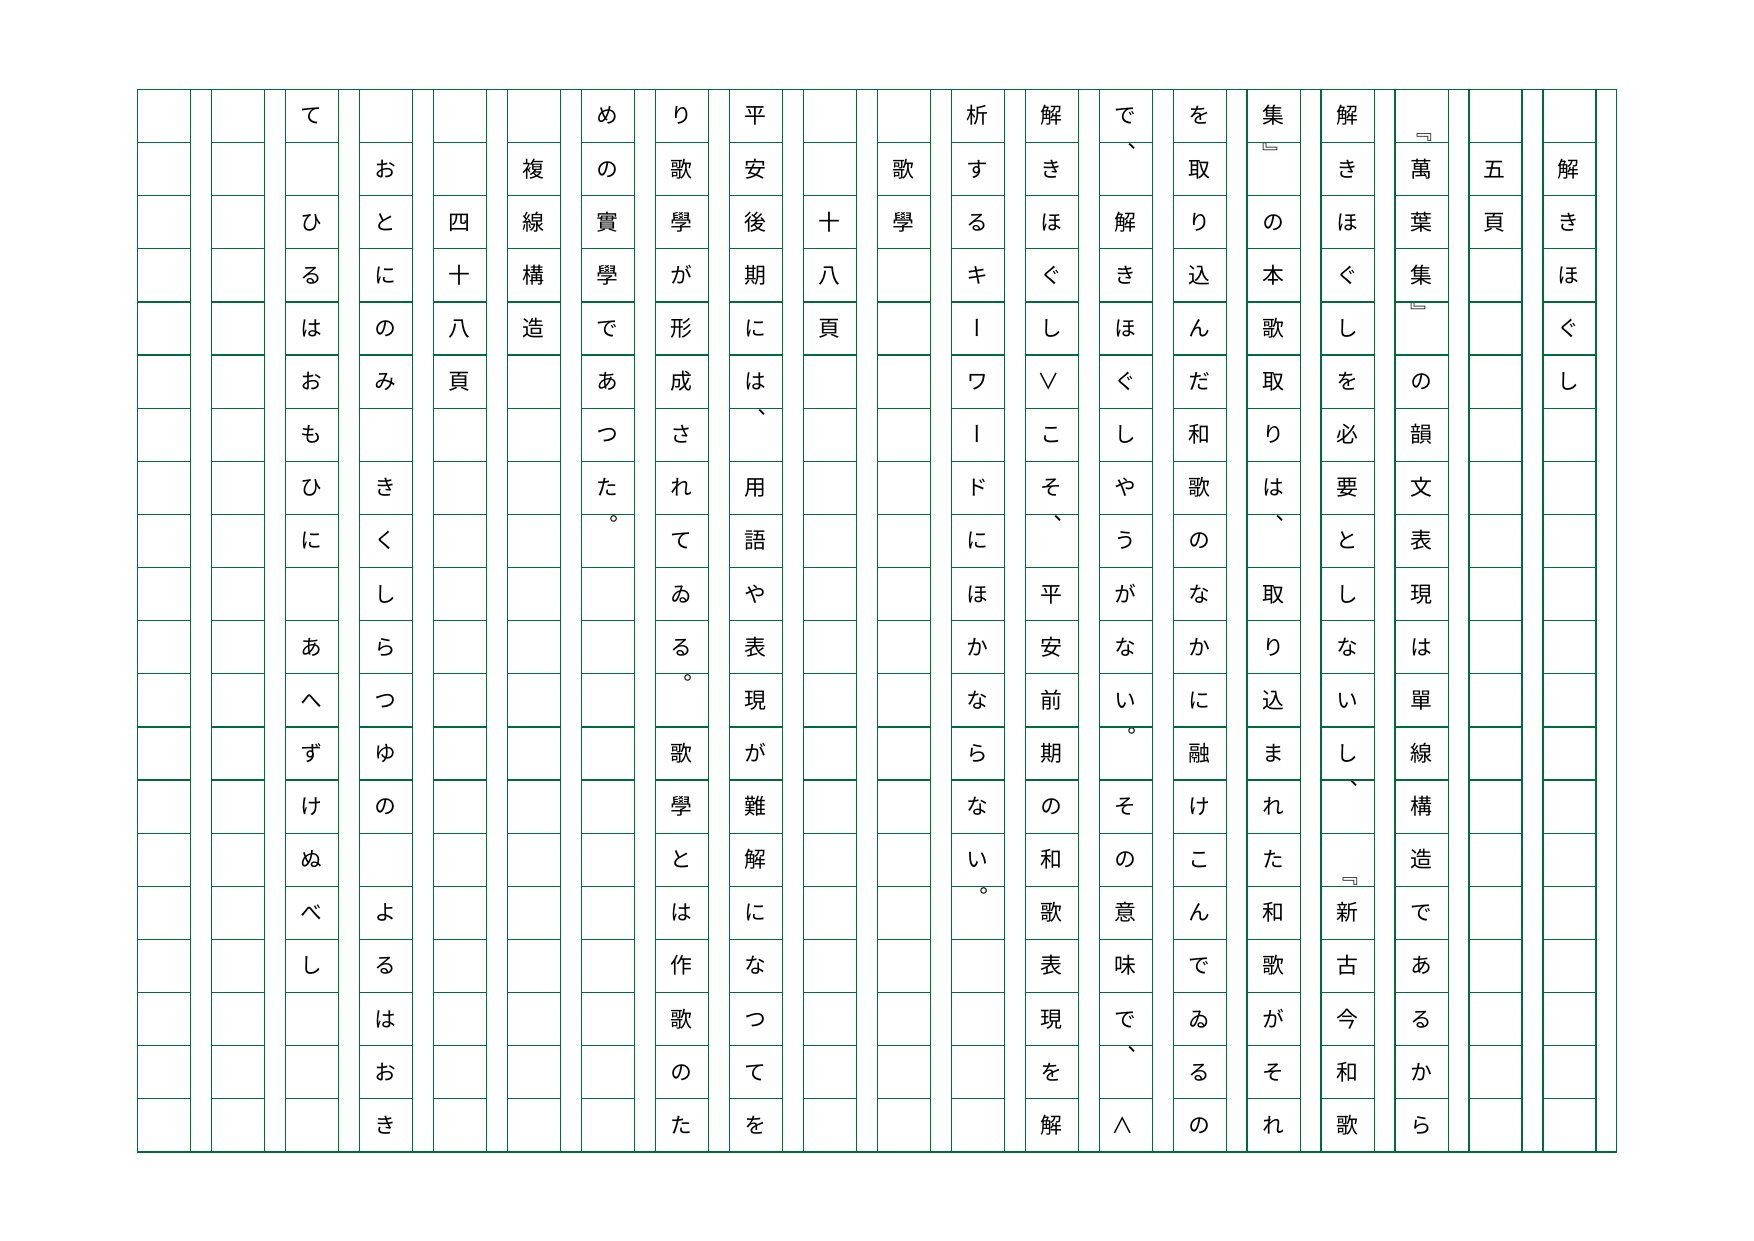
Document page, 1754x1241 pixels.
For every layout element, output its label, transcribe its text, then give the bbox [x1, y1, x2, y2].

text 平安後期には、用語や表現が難解になつてをり歌學が形成されてゐる。歌學とは作歌のための實學であつた。 [582, 515, 634, 567]
text 『萬葉集』の韻文表現は單線構造であるから解きほぐしを必要としないし、『新古今和歌集』の本歌取りは、取り込まれた和歌がそれを取り込んだ和歌のなかに融けこんでゐるので、解きほぐしやうがない。その意味で、＜解きほぐし＞こそ、平安前期の和歌表現を解析するキーワードにほかならない。 [1301, 90, 1320, 1151]
text 平安後期には、用語や表現が難解になつてをり歌學が形成されてゐる。歌學とは作歌のための實學であつた。 [582, 781, 634, 833]
text 平安後期には、用語や表現が難解になつてをり歌學が形成されてゐる。歌學とは作歌のための實學であつた。 [656, 621, 708, 673]
text [878, 1046, 930, 1098]
text おとにのみ きくしらつゆの よるはおきて ひるはおもひに あへずけぬべし [413, 90, 433, 1151]
text [434, 462, 486, 514]
text 平安後期には、用語や表現が難解になつてをり歌學が形成されてゐる。歌學とは作歌のための實學であつた。 [582, 621, 634, 673]
text おとにのみ きくしらつゆの よるはおきて ひるはおもひに あへずけぬべし [286, 303, 338, 354]
text 平安後期には、用語や表現が難解になつてをり歌學が形成されてゐる。歌學とは作歌のための實學であつた。 [656, 993, 708, 1045]
text [804, 568, 856, 620]
text [1544, 887, 1595, 939]
text おとにのみ きくしらつゆの よるはおきて ひるはおもひに あへずけぬべし [360, 196, 412, 248]
text [878, 1099, 930, 1151]
text [1544, 1046, 1595, 1098]
text 平安後期には、用語や表現が難解になつてをり歌學が形成されてゐる。歌學とは作歌のための實學であつた。 [656, 568, 708, 620]
text [1470, 728, 1521, 779]
text [508, 568, 560, 620]
text おとにのみ きくしらつゆの よるはおきて ひるはおもひに あへずけぬべし [360, 1099, 412, 1151]
text [1470, 621, 1521, 673]
text [508, 515, 560, 567]
text [878, 993, 930, 1045]
text 四 [434, 196, 486, 248]
text し [1544, 356, 1595, 408]
text [878, 621, 930, 673]
text [804, 515, 856, 567]
text 平安後期には、用語や表現が難解になつてをり歌學が形成されてゐる。歌學とは作歌のための實學であつた。 [730, 1099, 782, 1151]
text [804, 462, 856, 514]
text 平安後期には、用語や表現が難解になつてをり歌學が形成されてゐる。歌學とは作歌のための實學であつた。 [656, 1046, 708, 1098]
text [508, 621, 560, 673]
text おとにのみ きくしらつゆの よるはおきて ひるはおもひに あへずけぬべし [286, 781, 338, 833]
text [434, 728, 486, 779]
text 平安後期には、用語や表現が難解になつてをり歌學が形成されてゐる。歌學とは作歌のための實學であつた。 [656, 515, 708, 567]
text 八 [804, 249, 856, 301]
text 平安後期には、用語や表現が難解になつてをり歌學が形成されてゐる。歌學とは作歌のための實學であつた。 [582, 409, 634, 461]
text [508, 1046, 560, 1098]
text おとにのみ きくしらつゆの よるはおきて ひるはおもひに あへずけぬべし [286, 356, 338, 408]
text き [1544, 196, 1595, 248]
text [508, 728, 560, 779]
text 平安後期には、用語や表現が難解になつてをり歌學が形成されてゐる。歌學とは作歌のための實學であつた。 [730, 249, 782, 301]
text 平安後期には、用語や表現が難解になつてをり歌學が形成されてゐる。歌學とは作歌のための實學であつた。 [730, 196, 782, 248]
text おとにのみ きくしらつゆの よるはおきて ひるはおもひに あへずけぬべし [286, 568, 338, 620]
text [1470, 462, 1521, 514]
text 平安後期には、用語や表現が難解になつてをり歌學が形成されてゐる。歌學とは作歌のための實學であつた。 [582, 462, 634, 514]
text [878, 834, 930, 886]
text [804, 143, 856, 195]
text ほ [1544, 249, 1595, 301]
text 十 [434, 249, 486, 301]
text [878, 940, 930, 992]
text [434, 1099, 486, 1151]
text 平安後期には、用語や表現が難解になつてをり歌學が形成されてゐる。歌學とは作歌のための實學であつた。 [730, 143, 782, 195]
text [1470, 409, 1521, 461]
text 平安後期には、用語や表現が難解になつてをり歌學が形成されてゐる。歌學とは作歌のための實學であつた。 [582, 90, 634, 142]
text [434, 568, 486, 620]
text 平安後期には、用語や表現が難解になつてをり歌學が形成されてゐる。歌學とは作歌のための實學であつた。 [730, 887, 782, 939]
text [508, 834, 560, 886]
text 平安後期には、用語や表現が難解になつてをり歌學が形成されてゐる。歌學とは作歌のための實學であつた。 [582, 196, 634, 248]
text [857, 90, 877, 1151]
text 平安後期には、用語や表現が難解になつてをり歌學が形成されてゐる。歌學とは作歌のための實學であつた。 [730, 462, 782, 514]
text 平安後期には、用語や表現が難解になつてをり歌學が形成されてゐる。歌學とは作歌のための實學であつた。 [656, 249, 708, 301]
text おとにのみ きくしらつゆの よるはおきて ひるはおもひに あへずけぬべし [286, 887, 338, 939]
text [434, 940, 486, 992]
text 平安後期には、用語や表現が難解になつてをり歌學が形成されてゐる。歌學とは作歌のための實學であつた。 [656, 1099, 708, 1151]
text [804, 674, 856, 726]
text おとにのみ きくしらつゆの よるはおきて ひるはおもひに あへずけぬべし [286, 143, 338, 195]
text おとにのみ きくしらつゆの よるはおきて ひるはおもひに あへずけぬべし [360, 90, 412, 142]
text 『萬葉集』の韻文表現は單線構造であるから解きほぐしを必要としないし、『新古今和歌集』の本歌取りは、取り込まれた和歌がそれを取り込んだ和歌のなかに融けこんでゐるので、解きほぐしやうがない。その意味で、＜解きほぐし＞こそ、平安前期の和歌表現を解析するキーワードにほかならない。 [1153, 90, 1173, 1151]
text 平安後期には、用語や表現が難解になつてをり歌學が形成されてゐる。歌學とは作歌のための實學であつた。 [709, 90, 729, 1151]
text [1544, 409, 1595, 461]
text [931, 90, 951, 1151]
text 平安後期には、用語や表現が難解になつてをり歌學が形成されてゐる。歌學とは作歌のための實學であつた。 [582, 834, 634, 886]
text 五 [1470, 143, 1521, 195]
text 『萬葉集』の韻文表現は單線構造であるから解きほぐしを必要としないし、『新古今和歌集』の本歌取りは、取り込まれた和歌がそれを取り込んだ和歌のなかに融けこんでゐるので、解きほぐしやうがない。その意味で、＜解きほぐし＞こそ、平安前期の和歌表現を解析するキーワードにほかならない。 [1079, 90, 1099, 1151]
text 平安後期には、用語や表現が難解になつてをり歌學が形成されてゐる。歌學とは作歌のための實學であつた。 [730, 303, 782, 354]
text 平安後期には、用語や表現が難解になつてをり歌學が形成されてゐる。歌學とは作歌のための實學であつた。 [582, 887, 634, 939]
text [434, 781, 486, 833]
text おとにのみ きくしらつゆの よるはおきて ひるはおもひに あへずけぬべし [360, 940, 412, 992]
text [508, 993, 560, 1045]
text 平安後期には、用語や表現が難解になつてをり歌學が形成されてゐる。歌學とは作歌のための實學であつた。 [730, 1046, 782, 1098]
text [878, 462, 930, 514]
text [1470, 568, 1521, 620]
text おとにのみ きくしらつゆの よるはおきて ひるはおもひに あへずけぬべし [360, 728, 412, 779]
text [1544, 940, 1595, 992]
text [1544, 674, 1595, 726]
text おとにのみ きくしらつゆの よるはおきて ひるはおもひに あへずけぬべし [360, 1046, 412, 1098]
text 平安後期には、用語や表現が難解になつてをり歌學が形成されてゐる。歌學とは作歌のための實學であつた。 [730, 621, 782, 673]
text おとにのみ きくしらつゆの よるはおきて ひるはおもひに あへずけぬべし [360, 462, 412, 514]
text 平安後期には、用語や表現が難解になつてをり歌學が形成されてゐる。歌學とは作歌のための實學であつた。 [730, 834, 782, 886]
text 平安後期には、用語や表現が難解になつてをり歌學が形成されてゐる。歌學とは作歌のための實學であつた。 [656, 781, 708, 833]
text [1470, 781, 1521, 833]
text [804, 409, 856, 461]
text 『萬葉集』の韻文表現は單線構造であるから解きほぐしを必要としないし、『新古今和歌集』の本歌取りは、取り込まれた和歌がそれを取り込んだ和歌のなかに融けこんでゐるので、解きほぐしやうがない。その意味で、＜解きほぐし＞こそ、平安前期の和歌表現を解析するキーワードにほかならない。 [1227, 90, 1246, 1151]
text [804, 993, 856, 1045]
text おとにのみ きくしらつゆの よるはおきて ひるはおもひに あへずけぬべし [286, 90, 338, 142]
text [1470, 249, 1521, 301]
text 平安後期には、用語や表現が難解になつてをり歌學が形成されてゐる。歌學とは作歌のための實學であつた。 [582, 303, 634, 354]
text おとにのみ きくしらつゆの よるはおきて ひるはおもひに あへずけぬべし [286, 940, 338, 992]
text [508, 90, 560, 142]
text [1470, 887, 1521, 939]
text 平安後期には、用語や表現が難解になつてをり歌學が形成されてゐる。歌學とは作歌のための實學であつた。 [656, 143, 708, 195]
text [1544, 1099, 1595, 1151]
text 平安後期には、用語や表現が難解になつてをり歌學が形成されてゐる。歌學とは作歌のための實學であつた。 [730, 356, 782, 408]
text [434, 515, 486, 567]
text [1544, 728, 1595, 779]
text [878, 728, 930, 779]
text 歌 [878, 143, 930, 195]
text [434, 1046, 486, 1098]
text 八 [434, 303, 486, 354]
text [1544, 515, 1595, 567]
text 頁 [434, 356, 486, 408]
text 平安後期には、用語や表現が難解になつてをり歌學が形成されてゐる。歌學とは作歌のための實學であつた。 [582, 143, 634, 195]
text [804, 1099, 856, 1151]
text おとにのみ きくしらつゆの よるはおきて ひるはおもひに あへずけぬべし [360, 621, 412, 673]
text おとにのみ きくしらつゆの よるはおきて ひるはおもひに あへずけぬべし [360, 249, 412, 301]
text [508, 674, 560, 726]
text [1470, 1099, 1521, 1151]
text [1470, 674, 1521, 726]
text おとにのみ きくしらつゆの よるはおきて ひるはおもひに あへずけぬべし [286, 834, 338, 886]
text [878, 674, 930, 726]
text [1544, 568, 1595, 620]
text おとにのみ きくしらつゆの よるはおきて ひるはおもひに あへずけぬべし [339, 90, 359, 1151]
text [878, 515, 930, 567]
text おとにのみ きくしらつゆの よるはおきて ひるはおもひに あへずけぬべし [286, 515, 338, 567]
text 線 [508, 196, 560, 248]
text 平安後期には、用語や表現が難解になつてをり歌學が形成されてゐる。歌學とは作歌のための實學であつた。 [582, 249, 634, 301]
text [1544, 462, 1595, 514]
text 平安後期には、用語や表現が難解になつてをり歌學が形成されてゐる。歌學とは作歌のための實學であつた。 [656, 356, 708, 408]
text [508, 781, 560, 833]
text 平安後期には、用語や表現が難解になつてをり歌學が形成されてゐる。歌學とは作歌のための實學であつた。 [783, 90, 803, 1151]
text 平安後期には、用語や表現が難解になつてをり歌學が形成されてゐる。歌學とは作歌のための實學であつた。 [730, 993, 782, 1045]
text 平安後期には、用語や表現が難解になつてをり歌學が形成されてゐる。歌學とは作歌のための實學であつた。 [582, 1046, 634, 1098]
text 平安後期には、用語や表現が難解になつてをり歌學が形成されてゐる。歌學とは作歌のための實學であつた。 [635, 90, 655, 1151]
text おとにのみ きくしらつゆの よるはおきて ひるはおもひに あへずけぬべし [286, 621, 338, 673]
text [1470, 1046, 1521, 1098]
text 頁 [1470, 196, 1521, 248]
text [508, 356, 560, 408]
text 平安後期には、用語や表現が難解になつてをり歌學が形成されてゐる。歌學とは作歌のための實學であつた。 [730, 515, 782, 567]
text 造 [508, 303, 560, 354]
text [878, 887, 930, 939]
text 『萬葉集』の韻文表現は單線構造であるから解きほぐしを必要としないし、『新古今和歌集』の本歌取りは、取り込まれた和歌がそれを取り込んだ和歌のなかに融けこんでゐるので、解きほぐしやうがない。その意味で、＜解きほぐし＞こそ、平安前期の和歌表現を解析するキーワードにほかならない。 [1375, 90, 1394, 1151]
text [878, 781, 930, 833]
text 平安後期には、用語や表現が難解になつてをり歌學が形成されてゐる。歌學とは作歌のための實學であつた。 [582, 1099, 634, 1151]
text [508, 1099, 560, 1151]
text [804, 887, 856, 939]
text [878, 409, 930, 461]
text 平安後期には、用語や表現が難解になつてをり歌學が形成されてゐる。歌學とは作歌のための實學であつた。 [656, 90, 708, 142]
text 解 [1544, 143, 1595, 195]
text [1470, 993, 1521, 1045]
text 平安後期には、用語や表現が難解になつてをり歌學が形成されてゐる。歌學とは作歌のための實學であつた。 [730, 781, 782, 833]
text おとにのみ きくしらつゆの よるはおきて ひるはおもひに あへずけぬべし [360, 515, 412, 567]
text おとにのみ きくしらつゆの よるはおきて ひるはおもひに あへずけぬべし [286, 1099, 338, 1151]
text おとにのみ きくしらつゆの よるはおきて ひるはおもひに あへずけぬべし [360, 834, 412, 886]
text [508, 887, 560, 939]
text 平安後期には、用語や表現が難解になつてをり歌學が形成されてゐる。歌學とは作歌のための實學であつた。 [582, 728, 634, 779]
text 平安後期には、用語や表現が難解になつてをり歌學が形成されてゐる。歌學とは作歌のための實學であつた。 [582, 940, 634, 992]
text [1523, 90, 1542, 1151]
text [434, 143, 486, 195]
text 平安後期には、用語や表現が難解になつてをり歌學が形成されてゐる。歌學とは作歌のための實學であつた。 [656, 409, 708, 461]
text [1470, 940, 1521, 992]
text 平安後期には、用語や表現が難解になつてをり歌學が形成されてゐる。歌學とは作歌のための實學であつた。 [730, 940, 782, 992]
text おとにのみ きくしらつゆの よるはおきて ひるはおもひに あへずけぬべし [286, 249, 338, 301]
text [1544, 90, 1595, 142]
text [434, 621, 486, 673]
text 平安後期には、用語や表現が難解になつてをり歌學が形成されてゐる。歌學とは作歌のための實學であつた。 [656, 674, 708, 726]
text [508, 409, 560, 461]
text おとにのみ きくしらつゆの よるはおきて ひるはおもひに あへずけぬべし [360, 674, 412, 726]
text [508, 940, 560, 992]
text [1470, 356, 1521, 408]
text おとにのみ きくしらつゆの よるはおきて ひるはおもひに あへずけぬべし [360, 993, 412, 1045]
text おとにのみ きくしらつゆの よるはおきて ひるはおもひに あへずけぬべし [360, 568, 412, 620]
text 平安後期には、用語や表現が難解になつてをり歌學が形成されてゐる。歌學とは作歌のための實學であつた。 [582, 674, 634, 726]
text [1470, 303, 1521, 354]
text おとにのみ きくしらつゆの よるはおきて ひるはおもひに あへずけぬべし [286, 1046, 338, 1098]
text [878, 303, 930, 354]
text [878, 249, 930, 301]
text [1544, 834, 1595, 886]
text [804, 834, 856, 886]
text [1544, 993, 1595, 1045]
text [434, 834, 486, 886]
text おとにのみ きくしらつゆの よるはおきて ひるはおもひに あへずけぬべし [286, 674, 338, 726]
text [878, 356, 930, 408]
text [1544, 781, 1595, 833]
text [561, 90, 581, 1151]
text おとにのみ きくしらつゆの よるはおきて ひるはおもひに あへずけぬべし [360, 409, 412, 461]
text 『萬葉集』の韻文表現は單線構造であるから解きほぐしを必要としないし、『新古今和歌集』の本歌取りは、取り込まれた和歌がそれを取り込んだ和歌のなかに融けこんでゐるので、解きほぐしやうがない。その意味で、＜解きほぐし＞こそ、平安前期の和歌表現を解析するキーワードにほかならない。 [1005, 90, 1025, 1151]
text [1470, 515, 1521, 567]
text おとにのみ きくしらつゆの よるはおきて ひるはおもひに あへずけぬべし [360, 356, 412, 408]
text [804, 781, 856, 833]
text 平安後期には、用語や表現が難解になつてをり歌學が形成されてゐる。歌學とは作歌のための實學であつた。 [656, 303, 708, 354]
text おとにのみ きくしらつゆの よるはおきて ひるはおもひに あへずけぬべし [360, 887, 412, 939]
text 平安後期には、用語や表現が難解になつてをり歌學が形成されてゐる。歌學とは作歌のための實學であつた。 [656, 887, 708, 939]
text おとにのみ きくしらつゆの よるはおきて ひるはおもひに あへずけぬべし [360, 143, 412, 195]
text [1597, 90, 1616, 1151]
text おとにのみ きくしらつゆの よるはおきて ひるはおもひに あへずけぬべし [286, 728, 338, 779]
text おとにのみ きくしらつゆの よるはおきて ひるはおもひに あへずけぬべし [286, 409, 338, 461]
text [434, 409, 486, 461]
text 複 [508, 143, 560, 195]
text 平安後期には、用語や表現が難解になつてをり歌學が形成されてゐる。歌學とは作歌のための實學であつた。 [730, 409, 782, 461]
text おとにのみ きくしらつゆの よるはおきて ひるはおもひに あへずけぬべし [286, 993, 338, 1045]
text 『萬葉集』の韻文表現は單線構造であるから解きほぐしを必要としないし、『新古今和歌集』の本歌取りは、取り込まれた和歌がそれを取り込んだ和歌のなかに融けこんでゐるので、解きほぐしやうがない。その意味で、＜解きほぐし＞こそ、平安前期の和歌表現を解析するキーワードにほかならない。 [1449, 90, 1468, 1151]
text [804, 90, 856, 142]
text 平安後期には、用語や表現が難解になつてをり歌學が形成されてゐる。歌學とは作歌のための實學であつた。 [582, 993, 634, 1045]
text 平安後期には、用語や表現が難解になつてをり歌學が形成されてゐる。歌學とは作歌のための實學であつた。 [656, 196, 708, 248]
text 十 [804, 196, 856, 248]
text [804, 621, 856, 673]
text 頁 [804, 303, 856, 354]
text おとにのみ きくしらつゆの よるはおきて ひるはおもひに あへずけぬべし [286, 196, 338, 248]
text 構 [508, 249, 560, 301]
text 平安後期には、用語や表現が難解になつてをり歌學が形成されてゐる。歌學とは作歌のための實學であつた。 [730, 90, 782, 142]
text [1470, 90, 1521, 142]
text ぐ [1544, 303, 1595, 354]
text [878, 568, 930, 620]
text [434, 674, 486, 726]
text [1544, 621, 1595, 673]
text [804, 728, 856, 779]
text [804, 356, 856, 408]
text 學 [878, 196, 930, 248]
text 平安後期には、用語や表現が難解になつてをり歌學が形成されてゐる。歌學とは作歌のための實學であつた。 [656, 834, 708, 886]
text [434, 90, 486, 142]
text [878, 90, 930, 142]
text [434, 887, 486, 939]
text [1470, 834, 1521, 886]
text [508, 462, 560, 514]
text 平安後期には、用語や表現が難解になつてをり歌學が形成されてゐる。歌學とは作歌のための實學であつた。 [656, 462, 708, 514]
text 平安後期には、用語や表現が難解になつてをり歌學が形成されてゐる。歌學とは作歌のための實學であつた。 [582, 568, 634, 620]
text 平安後期には、用語や表現が難解になつてをり歌學が形成されてゐる。歌學とは作歌のための實學であつた。 [656, 940, 708, 992]
text おとにのみ きくしらつゆの よるはおきて ひるはおもひに あへずけぬべし [360, 781, 412, 833]
text 平安後期には、用語や表現が難解になつてをり歌學が形成されてゐる。歌學とは作歌のための實學であつた。 [730, 568, 782, 620]
text [487, 90, 507, 1151]
text [804, 940, 856, 992]
text おとにのみ きくしらつゆの よるはおきて ひるはおもひに あへずけぬべし [360, 303, 412, 354]
text 平安後期には、用語や表現が難解になつてをり歌學が形成されてゐる。歌學とは作歌のための實學であつた。 [582, 356, 634, 408]
text 平安後期には、用語や表現が難解になつてをり歌學が形成されてゐる。歌學とは作歌のための實學であつた。 [730, 728, 782, 779]
text 平安後期には、用語や表現が難解になつてをり歌學が形成されてゐる。歌學とは作歌のための實學であつた。 [730, 674, 782, 726]
text 平安後期には、用語や表現が難解になつてをり歌學が形成されてゐる。歌學とは作歌のための實學であつた。 [656, 728, 708, 779]
text おとにのみ きくしらつゆの よるはおきて ひるはおもひに あへずけぬべし [286, 462, 338, 514]
text [804, 1046, 856, 1098]
text [434, 993, 486, 1045]
